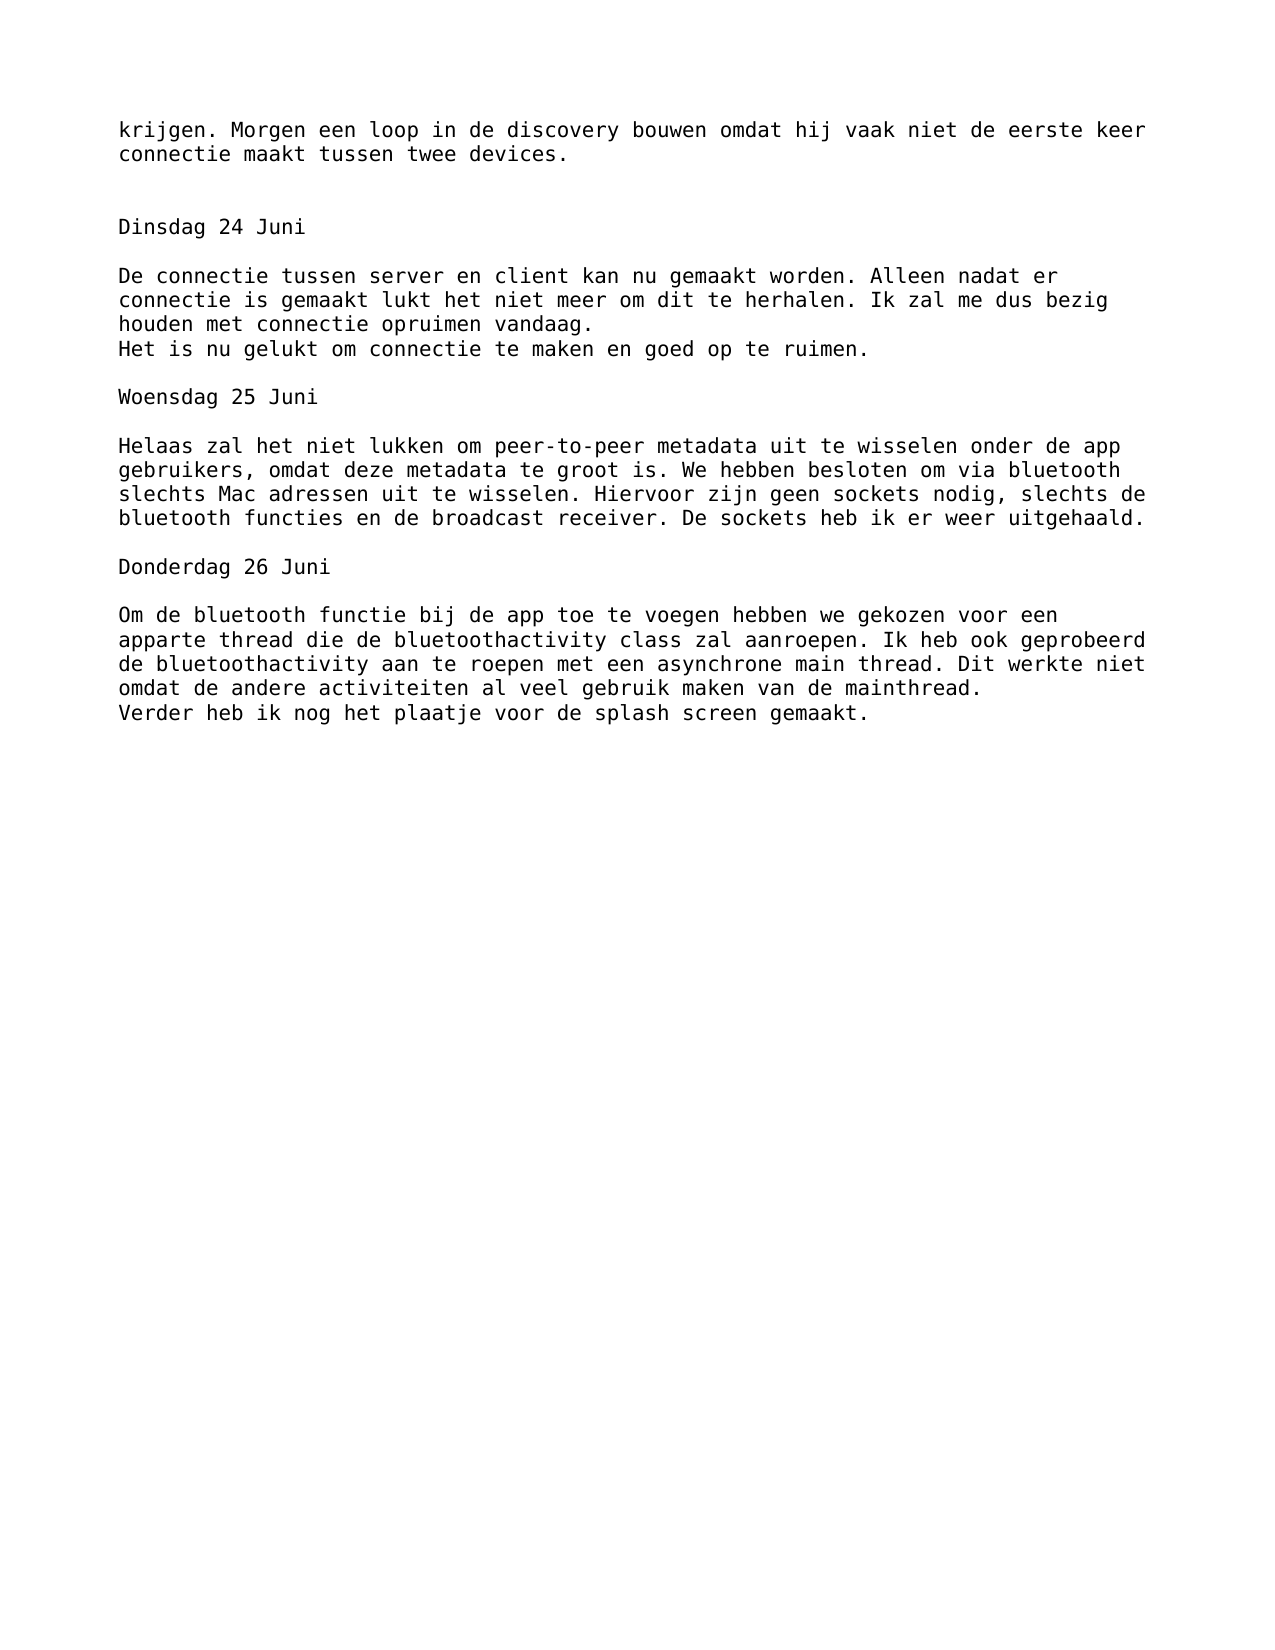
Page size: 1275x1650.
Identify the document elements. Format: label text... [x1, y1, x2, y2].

text De connectie tussen server en client kan nu gemaakt worden. Alleen nadat er connectie is gemaakt lukt het niet meer om dit te herhalen. Ik zal me dus bezig houden met connectie opruimen vandaag. [118, 264, 1157, 337]
text Donderdag 26 Juni [118, 555, 1157, 579]
text krijgen. Morgen een loop in de discovery bouwen omdat hij vaak niet de eerste keer connectie maakt tussen twee devices. [118, 118, 1157, 167]
text Woensdag 25 Juni [118, 385, 1157, 409]
text Het is nu gelukt om connectie te maken en goed op te ruimen. [118, 337, 1157, 361]
text Dinsdag 24 Juni [118, 215, 1157, 239]
text Om de bluetooth functie bij de app toe te voegen hebben we gekozen voor een apparte thread die de bluetoothactivity class zal aanroepen. Ik heb ook geprobeerd de bluetoothactivity aan te roepen met een asynchrone main thread. Dit werkte niet omdat de andere activiteiten al veel gebruik maken van de mainthread. [118, 603, 1157, 701]
text Verder heb ik nog het plaatje voor de splash screen gemaakt. [118, 701, 1157, 725]
text Helaas zal het niet lukken om peer-to-peer metadata uit te wisselen onder de app gebruikers, omdat deze metadata te groot is. We hebben besloten om via bluetooth slechts Mac adressen uit te wisselen. Hiervoor zijn geen sockets nodig, slechts de bluetooth functies en de broadcast receiver. De sockets heb ik er weer uitgehaald. [118, 434, 1157, 531]
